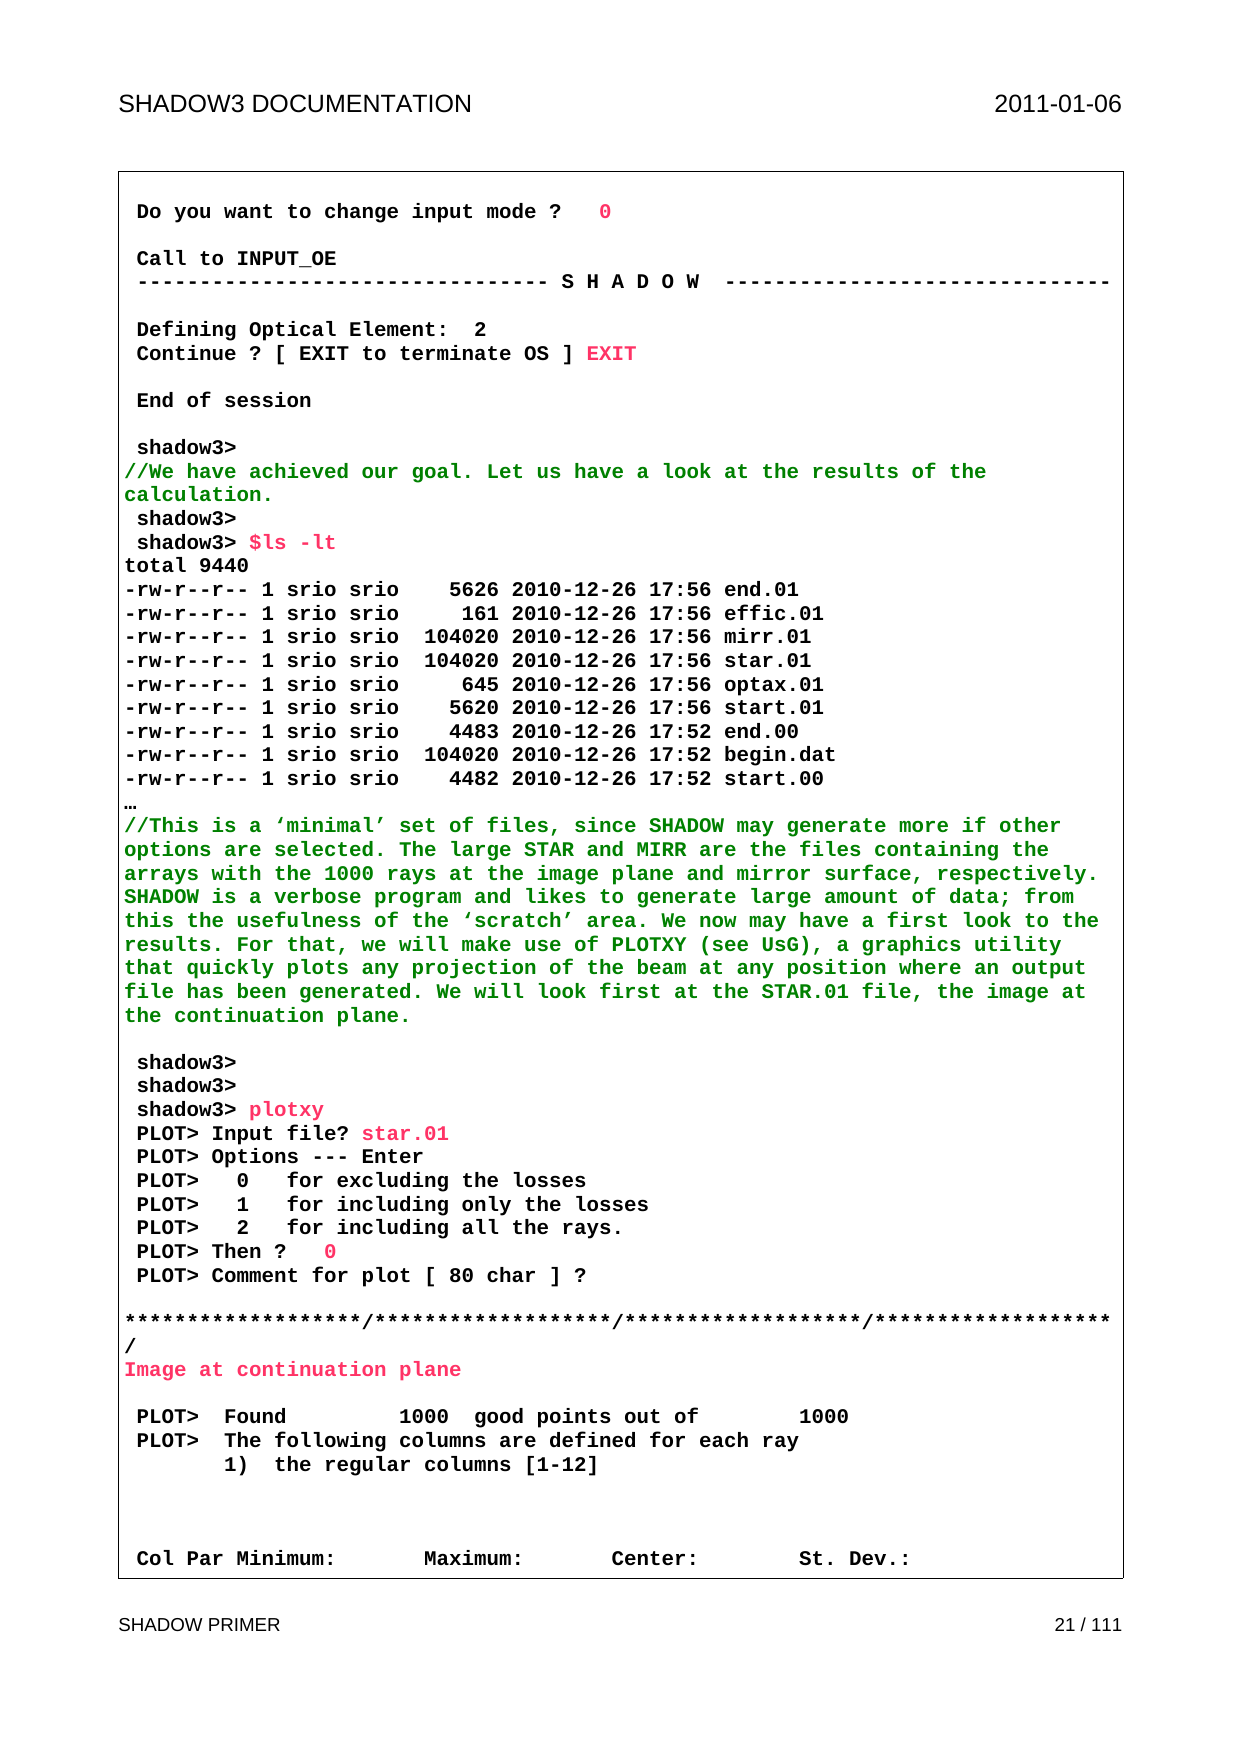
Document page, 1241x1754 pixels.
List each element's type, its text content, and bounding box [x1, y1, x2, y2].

table_cell Do you want to change input mode ? 0 Call to INPUT_OE --------------------------------- S H A D O W ------------------------------- Defining Optical Element: 2 Continue ? [ EXIT to terminate OS ] EXIT End of session shadow3> //We have achieved our goal. Let us have a look at the results of the calculation. shadow3> shadow3> $ls -lt total 9440 -rw-r--r-- 1 srio srio 5626 2010-12-26 17:56 end.01 -rw-r--r-- 1 srio srio 161 2010-12-26 17:56 effic.01 -rw-r--r-- 1 srio srio 104020 2010-12-26 17:56 mirr.01 -rw-r--r-- 1 srio srio 104020 2010-12-26 17:56 star.01 -rw-r--r-- 1 srio srio 645 2010-12-26 17:56 optax.01 -rw-r--r-- 1 srio srio 5620 2010-12-26 17:56 start.01 -rw-r--r-- 1 srio srio 4483 2010-12-26 17:52 end.00 -rw-r--r-- 1 srio srio 104020 2010-12-26 17:52 begin.dat -rw-r--r-- 1 srio srio 4482 2010-12-26 17:52 start.00 … //This is a ‘minimal’ set of files, since SHADOW may generate more if other options are selected. The large STAR and MIRR are the files containing the arrays with the 1000 rays at the image plane and mirror surface, respectively. SHADOW is a verbose program and likes to generate large amount of data; from this the usefulness of the ‘scratch’ area. We now may have a first look to the results. For that, we will make use of PLOTXY (see UsG), a graphics utility that quickly plots any projection of the beam at any position where an output file has been generated. We will look first at the STAR.01 file, the image at the continuation plane. shadow3> shadow3> shadow3> plotxy PLOT> Input file? star.01 PLOT> Options --- Enter PLOT> 0 for excluding the losses PLOT> 1 for including only the losses PLOT> 2 for including all the rays. PLOT> Then ? 0 PLOT> Comment for plot [ 80 char ] ? *******************/*******************/*******************/*******************/ Image at continuation plane PLOT> Found 1000 good points out of 1000 PLOT> The following columns are defined for each ray 1) the regular columns [1-12] Col Par Minimum: Maximum: Center: St. Dev.: [119, 172, 1123, 1578]
